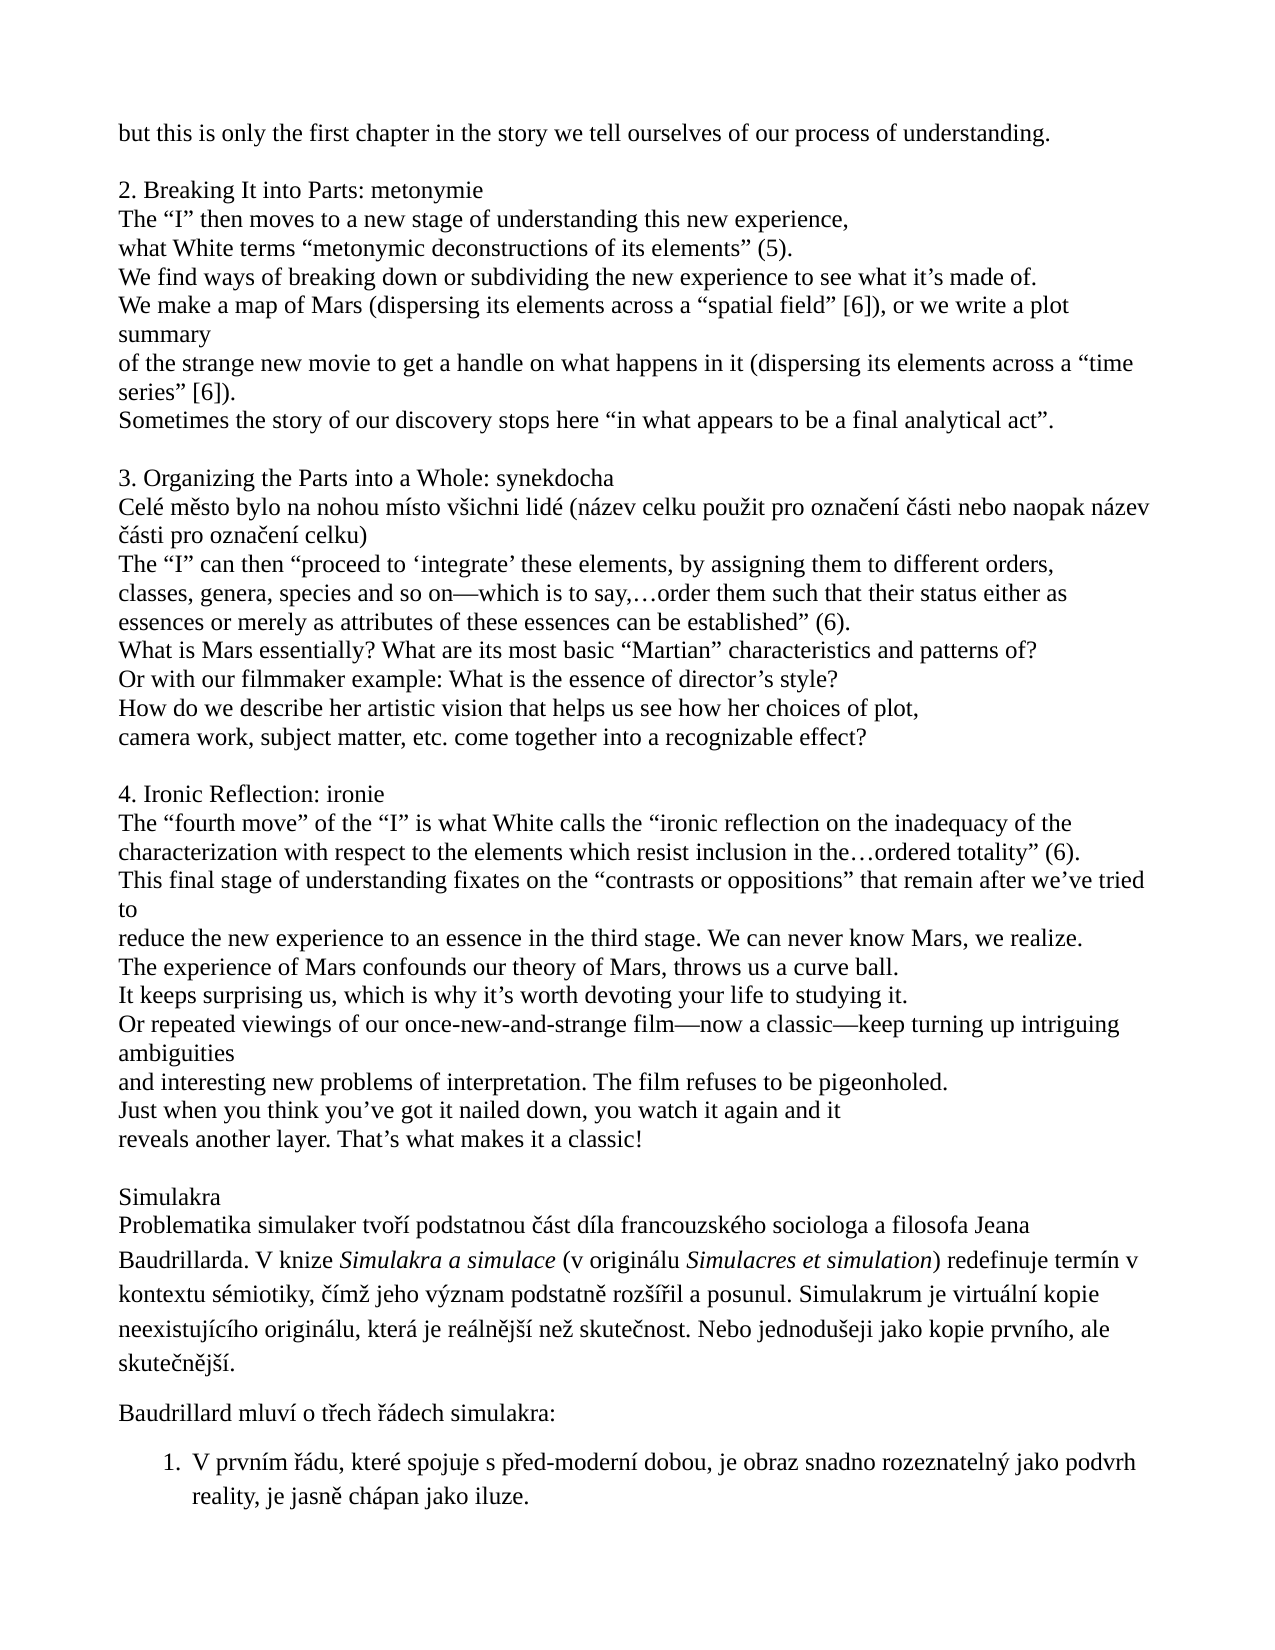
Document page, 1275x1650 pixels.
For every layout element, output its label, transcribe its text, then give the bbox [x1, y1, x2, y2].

text of the strange new movie to get a handle on what happens in it (dispersing its elements across a “time series” [6]). [118, 348, 1157, 406]
text what White terms “metonymic deconstructions of its elements” (5). [118, 233, 1157, 262]
text but this is only the first chapter in the story we tell ourselves of our process of understanding. [118, 118, 1157, 147]
text Just when you think you’ve got it nailed down, you watch it again and it [118, 1096, 1157, 1124]
text camera work, subject matter, etc. come together into a recognizable effect? [118, 722, 1157, 751]
text Problematika simulaker tvoří podstatnou část díla francouzského sociologa a filosofa Jeana Baudrillarda. V knize Simulakra a simulace (v originálu Simulacres et simulation) redefinuje termín v kontextu sémiotiky, čímž jeho význam podstatně rozšířil a posunul. Simulakrum je virtuální kopie neexistujícího originálu, která je reálnější než skutečnost. Nebo jednodušeji jako kopie prvního, ale skutečnější. [118, 1211, 1157, 1377]
text The experience of Mars confounds our theory of Mars, throws us a curve ball. [118, 952, 1157, 981]
text 3. Organizing the Parts into a Whole: synekdocha [118, 463, 1157, 492]
text The “fourth move” of the “I” is what White calls the “ironic reflection on the inadequacy of the [118, 808, 1157, 837]
text characterization with respect to the elements which resist inclusion in the…ordered totality” (6). [118, 837, 1157, 866]
text Or with our filmmaker example: What is the essence of director’s style? [118, 664, 1157, 693]
text and interesting new problems of interpretation. The film refuses to be pigeonholed. [118, 1067, 1157, 1096]
text 2. Breaking It into Parts: metonymie [118, 176, 1157, 204]
text We find ways of breaking down or subdividing the new experience to see what it’s made of. [118, 262, 1157, 291]
text Baudrillard mluví o třech řádech simulakra: [118, 1398, 1157, 1426]
list V prvním řádu, které spojuje s před-moderní dobou, je obraz snadno rozeznatelný jako podvrh reality, je jasně chápan jako iluze. [162, 1447, 1157, 1510]
text Or repeated viewings of our once-new-and-strange film—now a classic—keep turning up intriguing ambiguities [118, 1009, 1157, 1067]
text Simulakra [118, 1182, 1157, 1211]
text Celé město bylo na nohou místo všichni lidé (název celku použit pro označení části nebo naopak název části pro označení celku) [118, 492, 1157, 549]
text reveals another layer. That’s what makes it a classic! [118, 1124, 1157, 1153]
text essences or merely as attributes of these essences can be established” (6). [118, 607, 1157, 636]
text 4. Ironic Reflection: ironie [118, 779, 1157, 808]
text We make a map of Mars (dispersing its elements across a “spatial field” [6]), or we write a plot summary [118, 291, 1157, 348]
text It keeps surprising us, which is why it’s worth devoting your life to studying it. [118, 981, 1157, 1009]
text classes, genera, species and so on—which is to say,…order them such that their status either as [118, 578, 1157, 607]
text What is Mars essentially? What are its most basic “Martian” characteristics and patterns of? [118, 636, 1157, 664]
text reduce the new experience to an essence in the third stage. We can never know Mars, we realize. [118, 923, 1157, 952]
text The “I” can then “proceed to ‘integrate’ these elements, by assigning them to different orders, [118, 549, 1157, 578]
text The “I” then moves to a new stage of understanding this new experience, [118, 204, 1157, 233]
text How do we describe her artistic vision that helps us see how her choices of plot, [118, 693, 1157, 722]
text Sometimes the story of our discovery stops here “in what appears to be a final analytical act”. [118, 406, 1157, 434]
text This final stage of understanding fixates on the “contrasts or oppositions” that remain after we’ve tried to [118, 866, 1157, 923]
